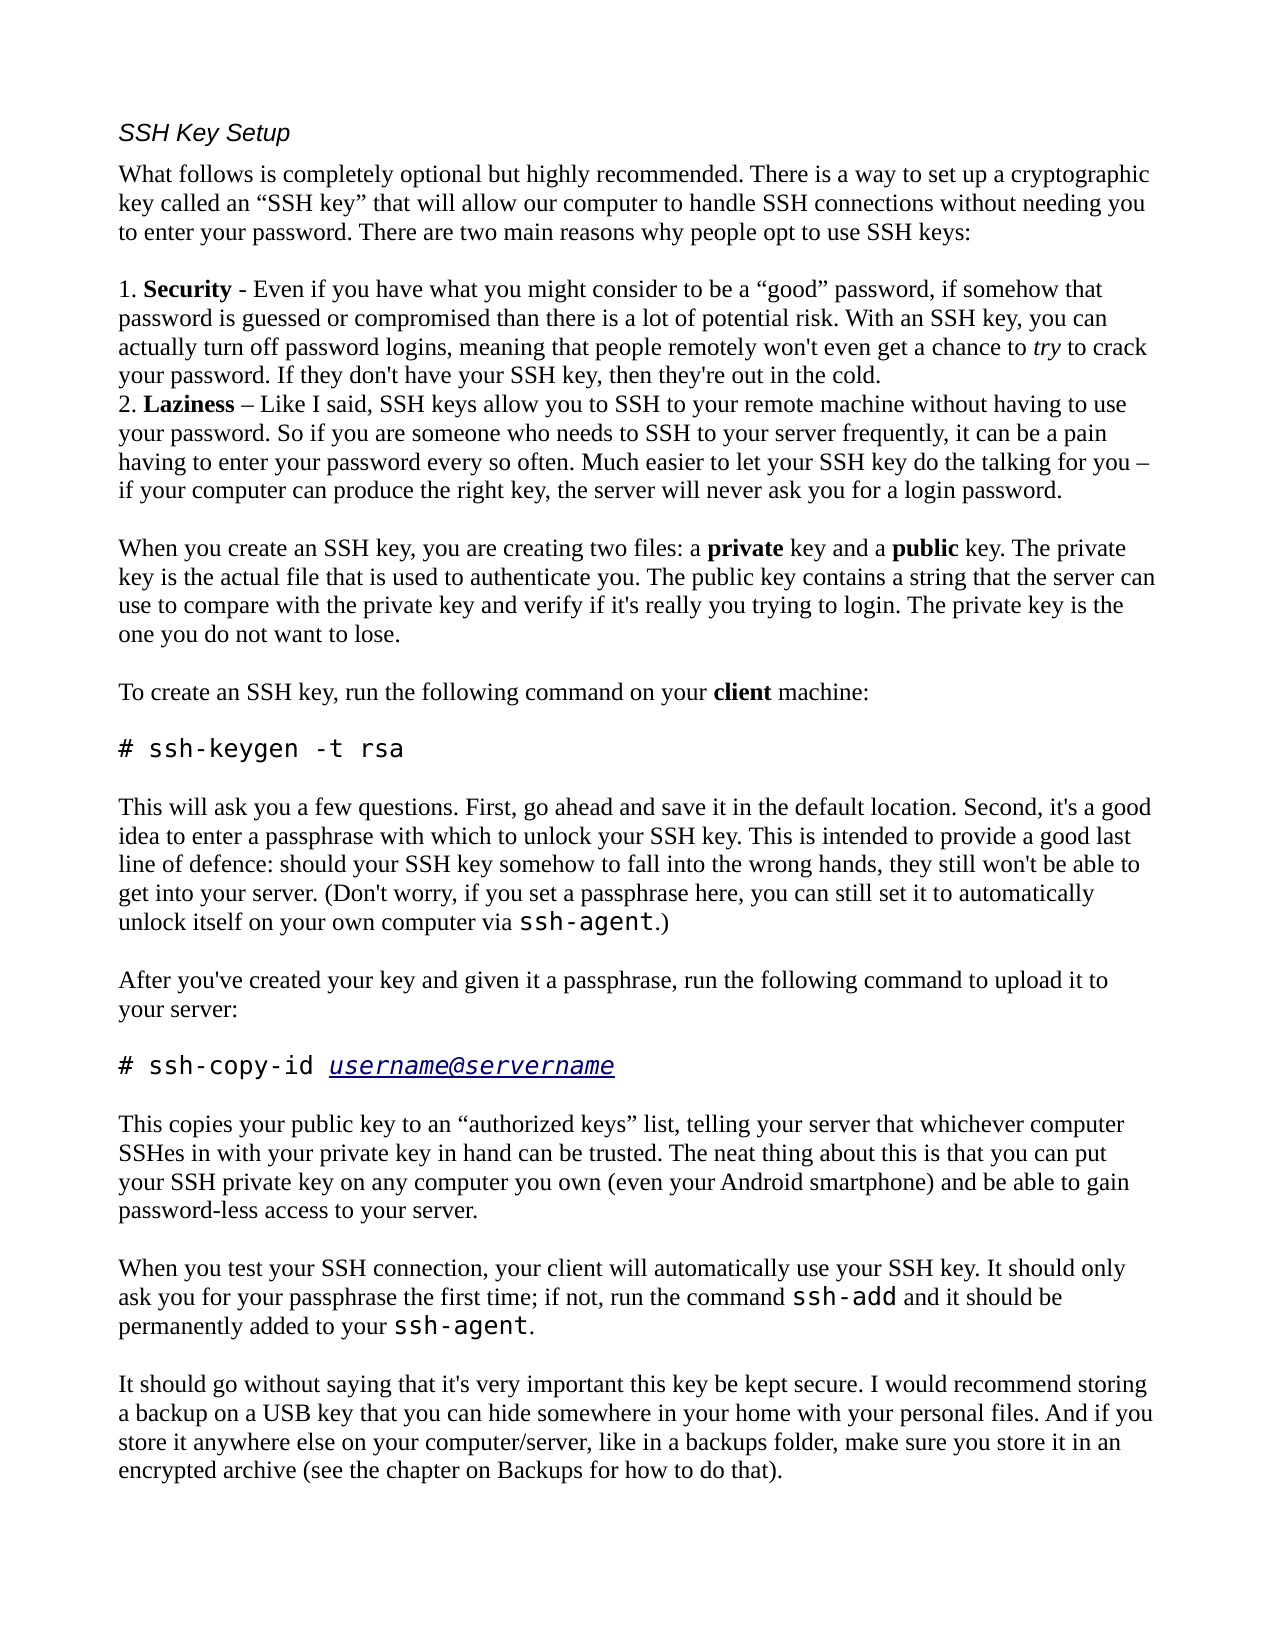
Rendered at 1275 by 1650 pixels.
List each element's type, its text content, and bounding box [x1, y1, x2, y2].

text 1. Security - Even if you have what you might consider to be a “good” password, if somehow that password is guessed or compromised than there is a lot of potential risk. With an SSH key, you can actually turn off password logins, meaning that people remotely won't even get a chance to try to crack your password. If they don't have your SSH key, then they're out in the cold. [118, 274, 1157, 389]
text To create an SSH key, run the following command on your client machine: [118, 677, 1157, 705]
text # ssh-keygen -t rsa [118, 734, 1157, 763]
text It should go without saying that it's very important this key be kept secure. I would recommend storing a backup on a USB key that you can hide somewhere in your home with your personal files. And if you store it anywhere else on your computer/server, like in a backups folder, make sure you store it in an encrypted archive (see the chapter on Backups for how to do that). [118, 1369, 1157, 1484]
text When you test your SSH connection, your client will automatically use your SSH key. It should only ask you for your passphrase the first time; if not, run the command ssh-add and it should be permanently added to your ssh-agent. [118, 1253, 1157, 1340]
text This copies your public key to an “authorized keys” list, telling your server that whichever computer SSHes in with your private key in hand can be trusted. The neat thing about this is that you can put your SSH private key on any computer you own (even your Android smartphone) and be able to gain password-less access to your server. [118, 1109, 1157, 1224]
text When you create an SSH key, you are creating two files: a private key and a public key. The private key is the actual file that is used to authenticate you. The public key contains a string that the server can use to compare with the private key and verify if it's really you trying to login. The private key is the one you do not want to lose. [118, 533, 1157, 648]
subtitle SSH Key Setup [118, 118, 1157, 147]
text What follows is completely optional but highly recommended. There is a way to set up a cryptographic key called an “SSH key” that will allow our computer to handle SSH connections without needing you to enter your password. There are two main reasons why people opt to use SSH keys: [118, 159, 1157, 245]
text After you've created your key and given it a passphrase, run the following command to upload it to your server: [118, 965, 1157, 1023]
text 2. Laziness – Like I said, SSH keys allow you to SSH to your remote machine without having to use your password. So if you are someone who needs to SSH to your server frequently, it can be a pain having to enter your password every so often. Much easier to let your SSH key do the talking for you – if your computer can produce the right key, the server will never ask you for a login password. [118, 389, 1157, 504]
text This will ask you a few questions. First, go ahead and save it in the default location. Second, it's a good idea to enter a passphrase with which to unlock your SSH key. This is intended to provide a good last line of defence: should your SSH key somehow to fall into the wrong hands, they still won't be able to get into your server. (Don't worry, if you set a passphrase here, you can still set it to automatically unlock itself on your own computer via ssh-agent.) [118, 792, 1157, 936]
text # ssh-copy-id username@servername [118, 1051, 1157, 1081]
